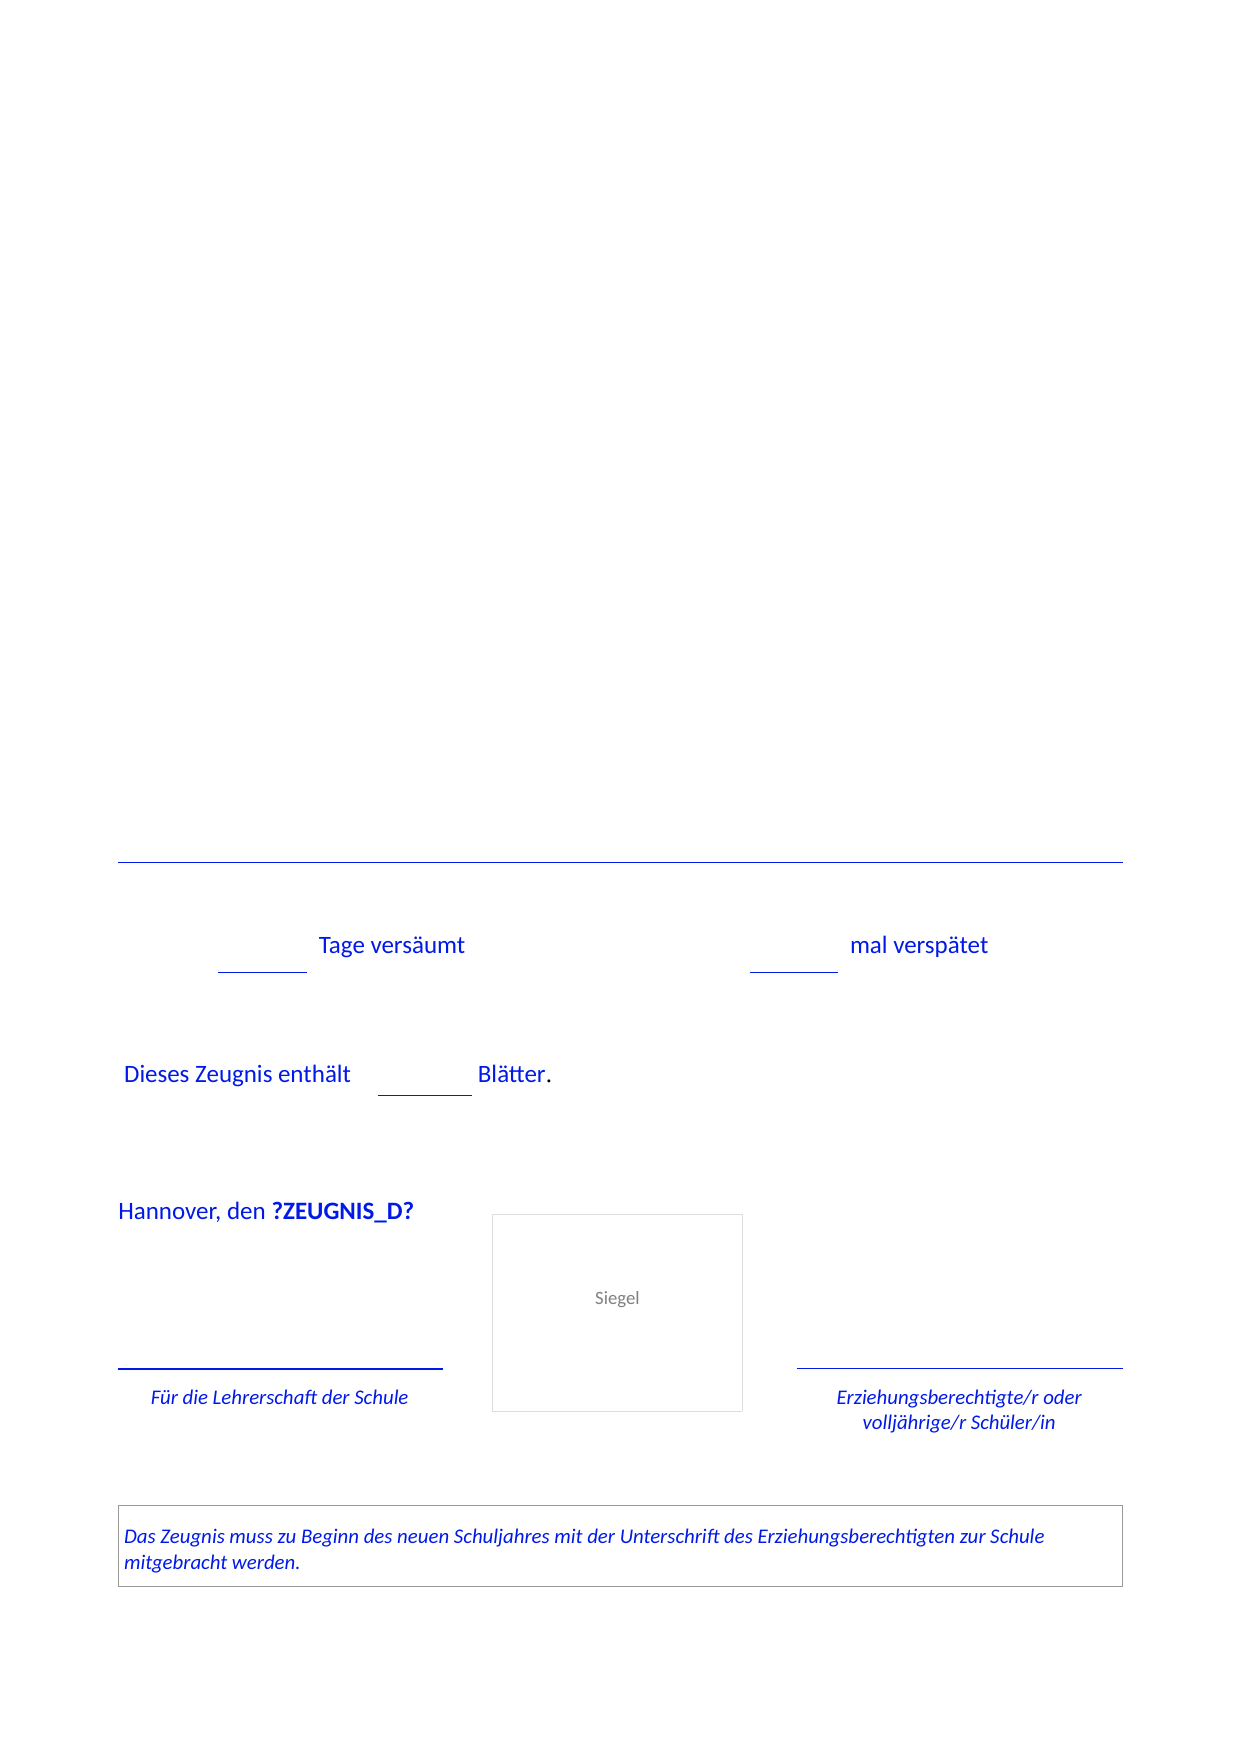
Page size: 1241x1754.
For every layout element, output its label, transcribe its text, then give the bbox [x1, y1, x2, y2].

table_header Das Zeugnis muss zu Beginn des neuen Schuljahres mit der Unterschrift des Erziehungsberechtigten zur Schule mitgebracht werden. [119, 1506, 1122, 1586]
table_header [797, 1245, 1123, 1368]
table_cell Für die Lehrerschaft der Schule [118, 1370, 443, 1444]
table_header [743, 1245, 797, 1368]
table_header mal verspätet [838, 918, 1022, 972]
table_header Dieses Zeugnis enthält [118, 1053, 377, 1095]
table_header [443, 1245, 492, 1368]
table_header [218, 918, 307, 972]
table_header Blätter. [472, 1053, 1123, 1095]
table_header [118, 1245, 443, 1368]
table_cell [443, 1368, 797, 1444]
text [493, 1215, 742, 1411]
text Hannover, den ?ZEUGNIS_D? [118, 1195, 1122, 1225]
table_header [378, 1053, 472, 1095]
text Siegel [495, 1286, 739, 1309]
table_header [567, 918, 749, 972]
table_header [118, 863, 1123, 917]
table_header Tage versäumt [307, 918, 567, 972]
table_header [750, 918, 838, 972]
table_cell Erziehungsberechtigte/r oder volljährige/r Schüler/in [797, 1369, 1123, 1444]
